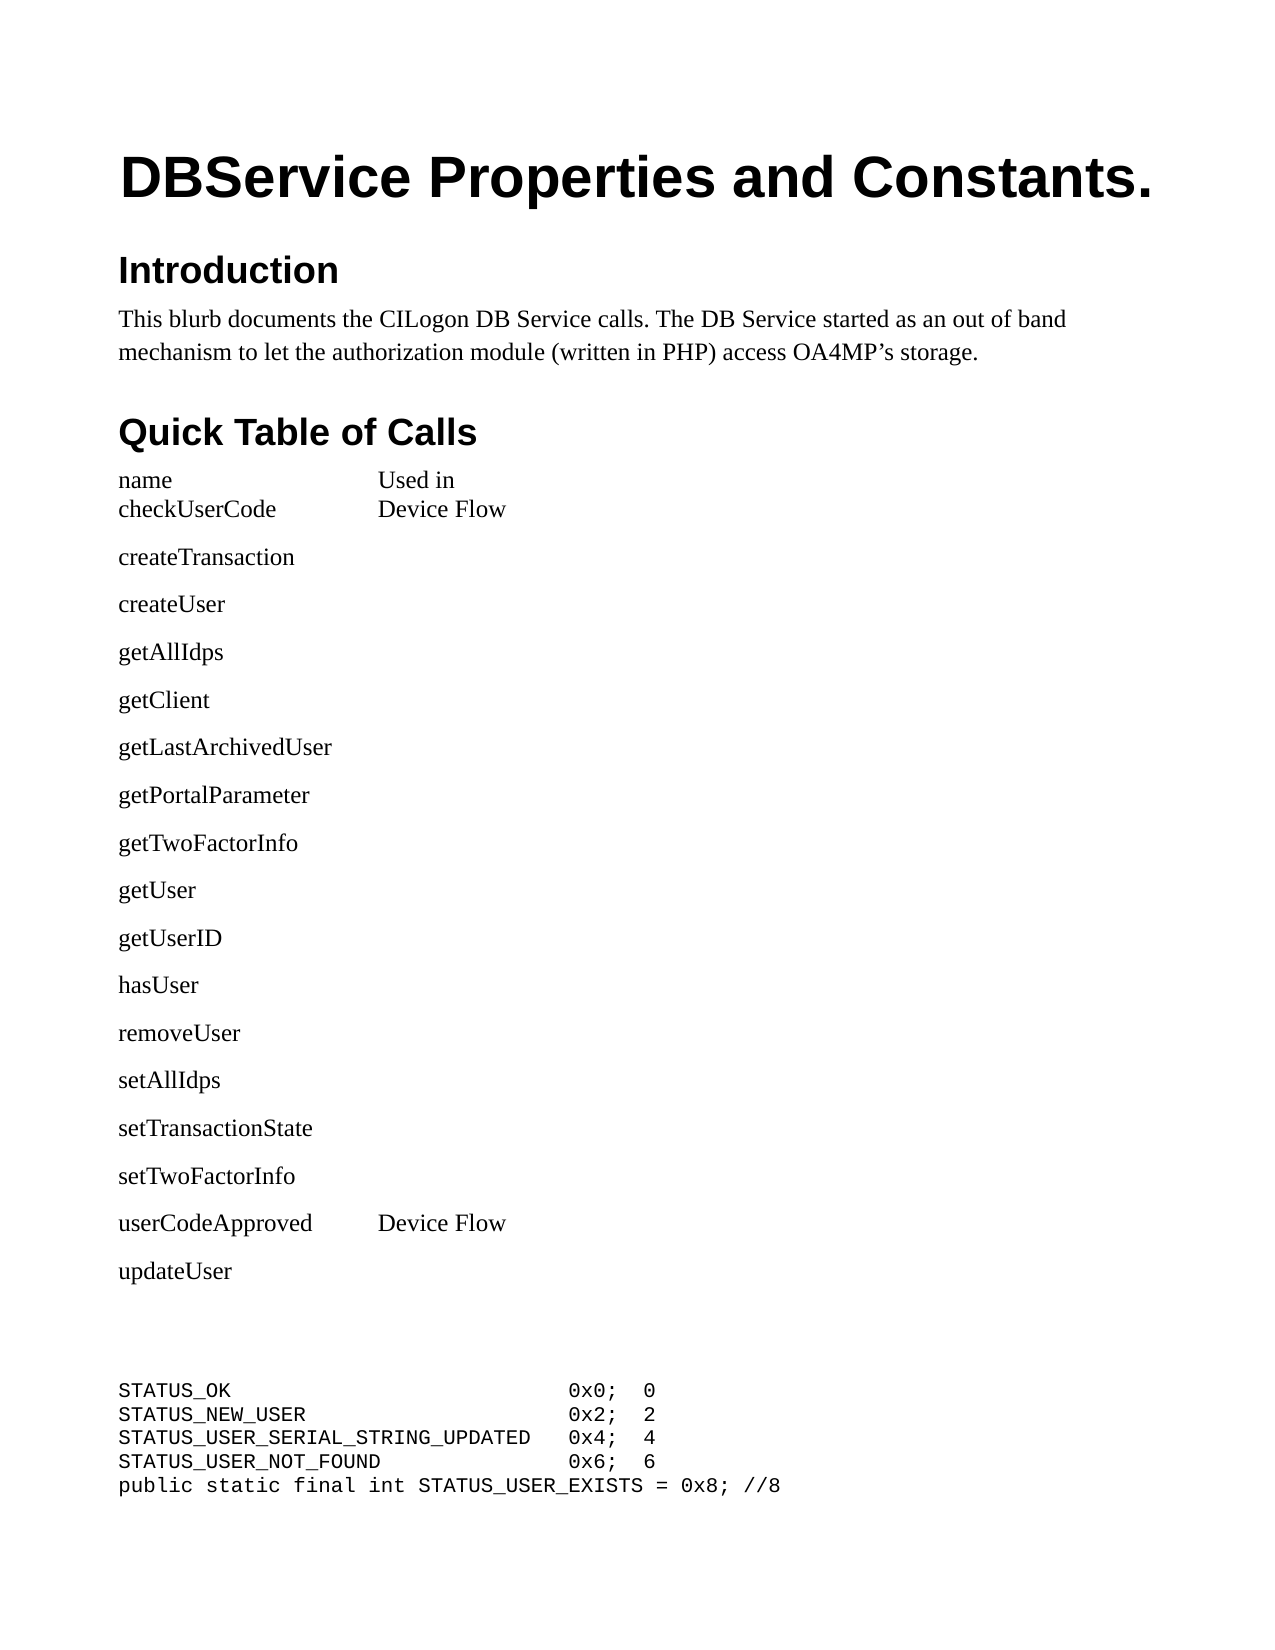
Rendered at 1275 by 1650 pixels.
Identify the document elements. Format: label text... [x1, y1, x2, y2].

table_cell [638, 685, 897, 732]
table_cell [897, 828, 1157, 875]
table_cell [897, 970, 1157, 1018]
table_cell [638, 542, 897, 589]
table_cell [897, 1161, 1157, 1208]
table_cell [378, 637, 637, 685]
table_cell [378, 970, 637, 1018]
table_cell [897, 733, 1157, 780]
subtitle Quick Table of Calls [118, 409, 1157, 453]
table_header name [118, 466, 378, 494]
table_cell [897, 542, 1157, 589]
table_cell [378, 1018, 637, 1066]
table_cell [638, 780, 897, 828]
table_cell [378, 828, 637, 875]
table_cell [638, 1018, 897, 1066]
table_cell [378, 1113, 637, 1161]
table_cell removeUser [118, 1018, 378, 1066]
table_cell [378, 875, 637, 923]
text This blurb documents the CILogon DB Service calls. The DB Service started as an out of band mechanism to let the authorization module (written in PHP) access OA4MP’s storage. [118, 304, 1157, 366]
table_cell setTransactionState [118, 1113, 378, 1161]
text public static final int STATUS_USER_EXISTS = 0x8; //8 [118, 1474, 1157, 1527]
table_cell [638, 494, 897, 542]
subtitle Introduction [118, 248, 1157, 291]
table_cell [378, 542, 637, 589]
table_header Used in [378, 466, 637, 494]
table_cell getLastArchivedUser [118, 733, 378, 780]
table_cell [638, 1066, 897, 1113]
table_cell getAllIdps [118, 637, 378, 685]
table_cell [897, 590, 1157, 637]
table_cell [638, 875, 897, 923]
table_cell [897, 685, 1157, 732]
table_cell [638, 1256, 897, 1304]
table_cell Device Flow [378, 1209, 637, 1256]
table_cell createTransaction [118, 542, 378, 589]
table_cell [378, 1161, 637, 1208]
table_cell setTwoFactorInfo [118, 1161, 378, 1208]
table_cell [897, 875, 1157, 923]
table_cell setAllIdps [118, 1066, 378, 1113]
table_cell getTwoFactorInfo [118, 828, 378, 875]
table_cell createUser [118, 590, 378, 637]
table_header [638, 466, 897, 494]
table_cell [638, 1209, 897, 1256]
table_cell [897, 1113, 1157, 1161]
table_cell getUserID [118, 923, 378, 970]
title DBService Properties and Constants. [118, 143, 1157, 210]
table_cell [897, 1256, 1157, 1304]
table_cell [378, 1256, 637, 1304]
table_cell getPortalParameter [118, 780, 378, 828]
table_cell hasUser [118, 970, 378, 1018]
table_cell [897, 780, 1157, 828]
table_cell [638, 637, 897, 685]
table_cell checkUserCode [118, 494, 378, 542]
table_header [897, 466, 1157, 494]
table_cell [638, 970, 897, 1018]
table_cell userCodeApproved [118, 1209, 378, 1256]
table_cell getClient [118, 685, 378, 732]
table_cell [638, 1161, 897, 1208]
table_cell [378, 685, 637, 732]
text STATUS_NEW_USER 0x2; 2 [118, 1404, 1157, 1427]
table_cell [638, 828, 897, 875]
table_cell [378, 1066, 637, 1113]
table_cell [897, 1018, 1157, 1066]
table_cell [897, 1066, 1157, 1113]
table_cell updateUser [118, 1256, 378, 1304]
table_cell [638, 1113, 897, 1161]
table_cell [897, 494, 1157, 542]
table_cell [638, 923, 897, 970]
table_cell Device Flow [378, 494, 637, 542]
table_cell [378, 733, 637, 780]
table_cell [897, 923, 1157, 970]
table_cell [897, 637, 1157, 685]
text STATUS_USER_SERIAL_STRING_UPDATED 0x4; 4 [118, 1427, 1157, 1451]
table_cell [378, 590, 637, 637]
table_cell [897, 1209, 1157, 1256]
table_cell [378, 923, 637, 970]
text STATUS_OK 0x0; 0 [118, 1380, 1157, 1404]
text STATUS_USER_NOT_FOUND 0x6; 6 [118, 1451, 1157, 1474]
table_cell [378, 780, 637, 828]
table_cell [638, 590, 897, 637]
table_cell [638, 733, 897, 780]
table_cell getUser [118, 875, 378, 923]
